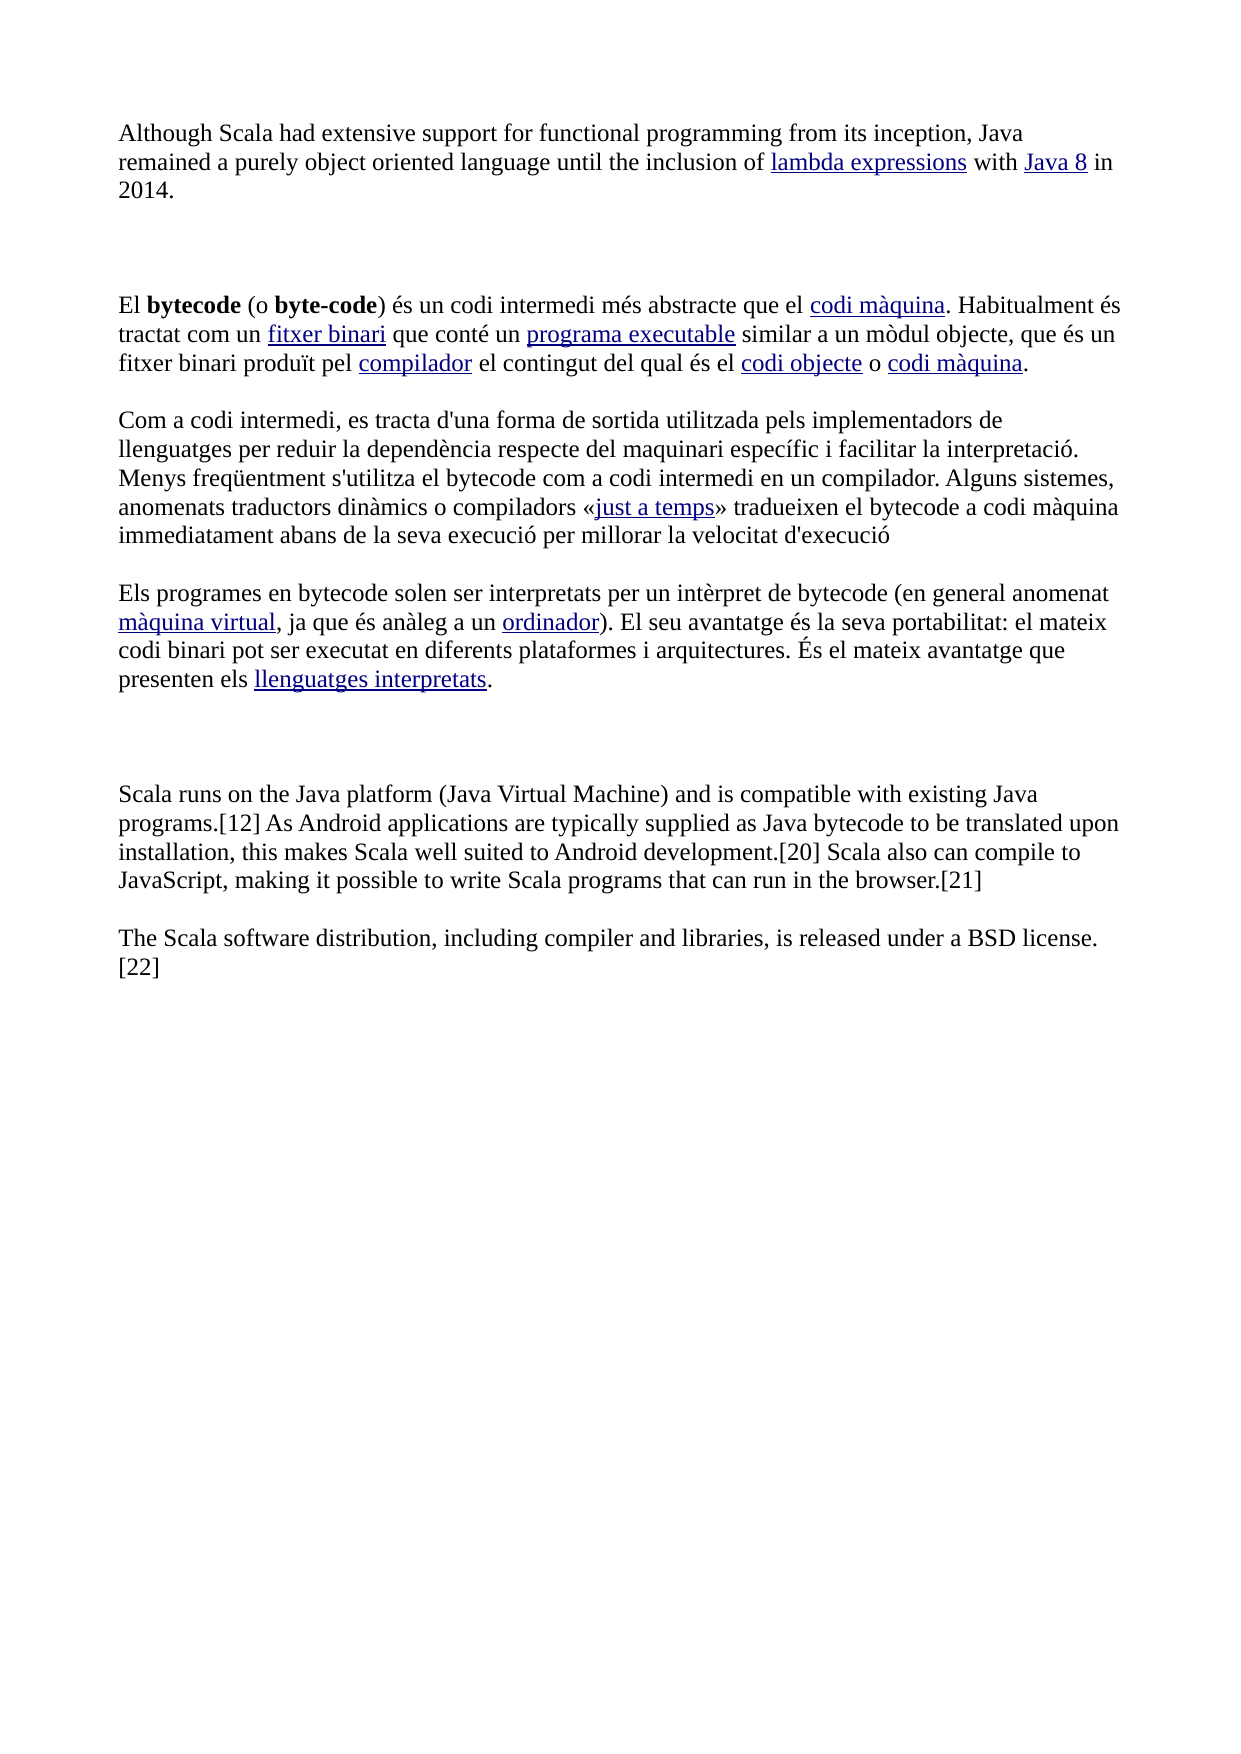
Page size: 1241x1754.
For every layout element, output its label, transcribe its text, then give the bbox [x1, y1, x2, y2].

text Scala runs on the Java platform (Java Virtual Machine) and is compatible with existing Java programs.[12] As Android applications are typically supplied as Java bytecode to be translated upon installation, this makes Scala well suited to Android development.[20] Scala also can compile to JavaScript, making it possible to write Scala programs that can run in the browser.[21] [118, 779, 1122, 894]
text Els programes en bytecode solen ser interpretats per un intèrpret de bytecode (en general anomenat màquina virtual, ja que és anàleg a un ordinador). El seu avantatge és la seva portabilitat: el mateix codi binari pot ser executat en diferents plataformes i arquitectures. És el mateix avantatge que presenten els llenguatges interpretats. [118, 578, 1122, 693]
text Although Scala had extensive support for functional programming from its inception, Java remained a purely object oriented language until the inclusion of lambda expressions with Java 8 in 2014. [118, 118, 1122, 204]
text The Scala software distribution, including compiler and libraries, is released under a BSD license.[22] [118, 923, 1122, 981]
text El bytecode (o byte-code) és un codi intermedi més abstracte que el codi màquina. Habitualment és tractat com un fitxer binari que conté un programa executable similar a un mòdul objecte, que és un fitxer binari produït pel compilador el contingut del qual és el codi objecte o codi màquina. [118, 291, 1122, 377]
text Com a codi intermedi, es tracta d'una forma de sortida utilitzada pels implementadors de llenguatges per reduir la dependència respecte del maquinari específic i facilitar la interpretació. Menys freqüentment s'utilitza el bytecode com a codi intermedi en un compilador. Alguns sistemes, anomenats traductors dinàmics o compiladors «just a temps» tradueixen el bytecode a codi màquina immediatament abans de la seva execució per millorar la velocitat d'execució [118, 406, 1122, 549]
